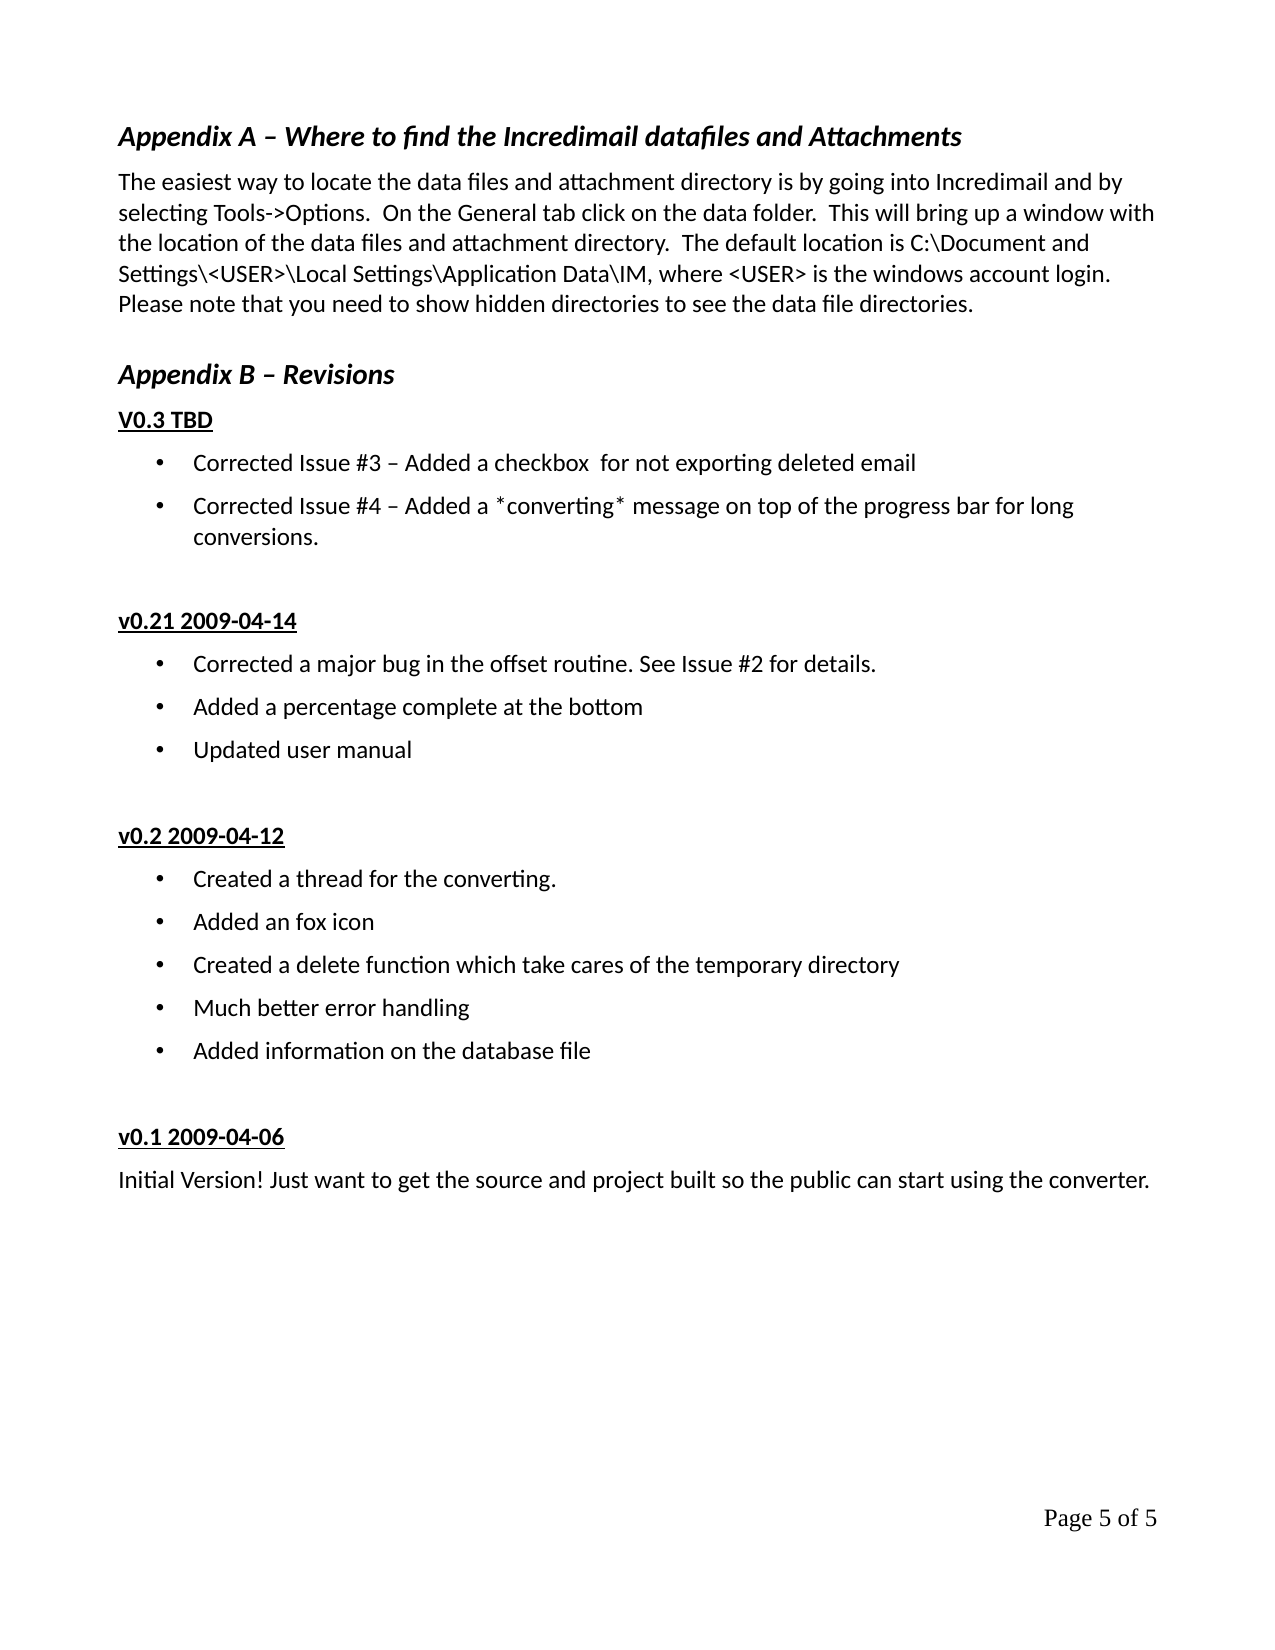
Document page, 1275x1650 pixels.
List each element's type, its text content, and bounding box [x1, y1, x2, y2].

list Corrected Issue #4 – Added a *converting* message on top of the progress bar for long conversions. [156, 491, 1157, 552]
text v0.2 2009-04-12 [118, 820, 1157, 851]
list v0.1 2009-04-06 [81, 1122, 1157, 1152]
list Created a delete function which take cares of the temporary directory [156, 949, 1157, 980]
list Added a percentage complete at the bottom [156, 691, 1157, 722]
list Corrected a major bug in the offset routine. See Issue #2 for details. [156, 648, 1157, 679]
list Created a thread for the converting. [156, 863, 1157, 894]
text Initial Version! Just want to get the source and project built so the public can start using the converter. [118, 1164, 1157, 1195]
list Much better error handling [156, 992, 1157, 1023]
list Corrected Issue #3 – Added a checkbox for not exporting deleted email [156, 447, 1157, 478]
text The easiest way to locate the data files and attachment directory is by going into Incredimail and by selecting Tools->Options. On the General tab click on the data folder. This will bring up a window with the location of the data files and attachment directory. The default location is C:\Document and Settings\<USER>\Local Settings\Application Data\IM, where <USER> is the windows account login. Please note that you need to show hidden directories to see the data file directories. [118, 166, 1157, 319]
text v0.21 2009-04-14 [118, 605, 1157, 636]
list Updated user manual [156, 734, 1157, 765]
subtitle Appendix B – Revisions [118, 356, 1157, 392]
subtitle Appendix A – Where to find the Incredimail datafiles and Attachments [118, 118, 1157, 154]
text V0.3 TBD [118, 404, 1157, 435]
list Added an fox icon [156, 906, 1157, 937]
list Added information on the database file [156, 1036, 1157, 1066]
